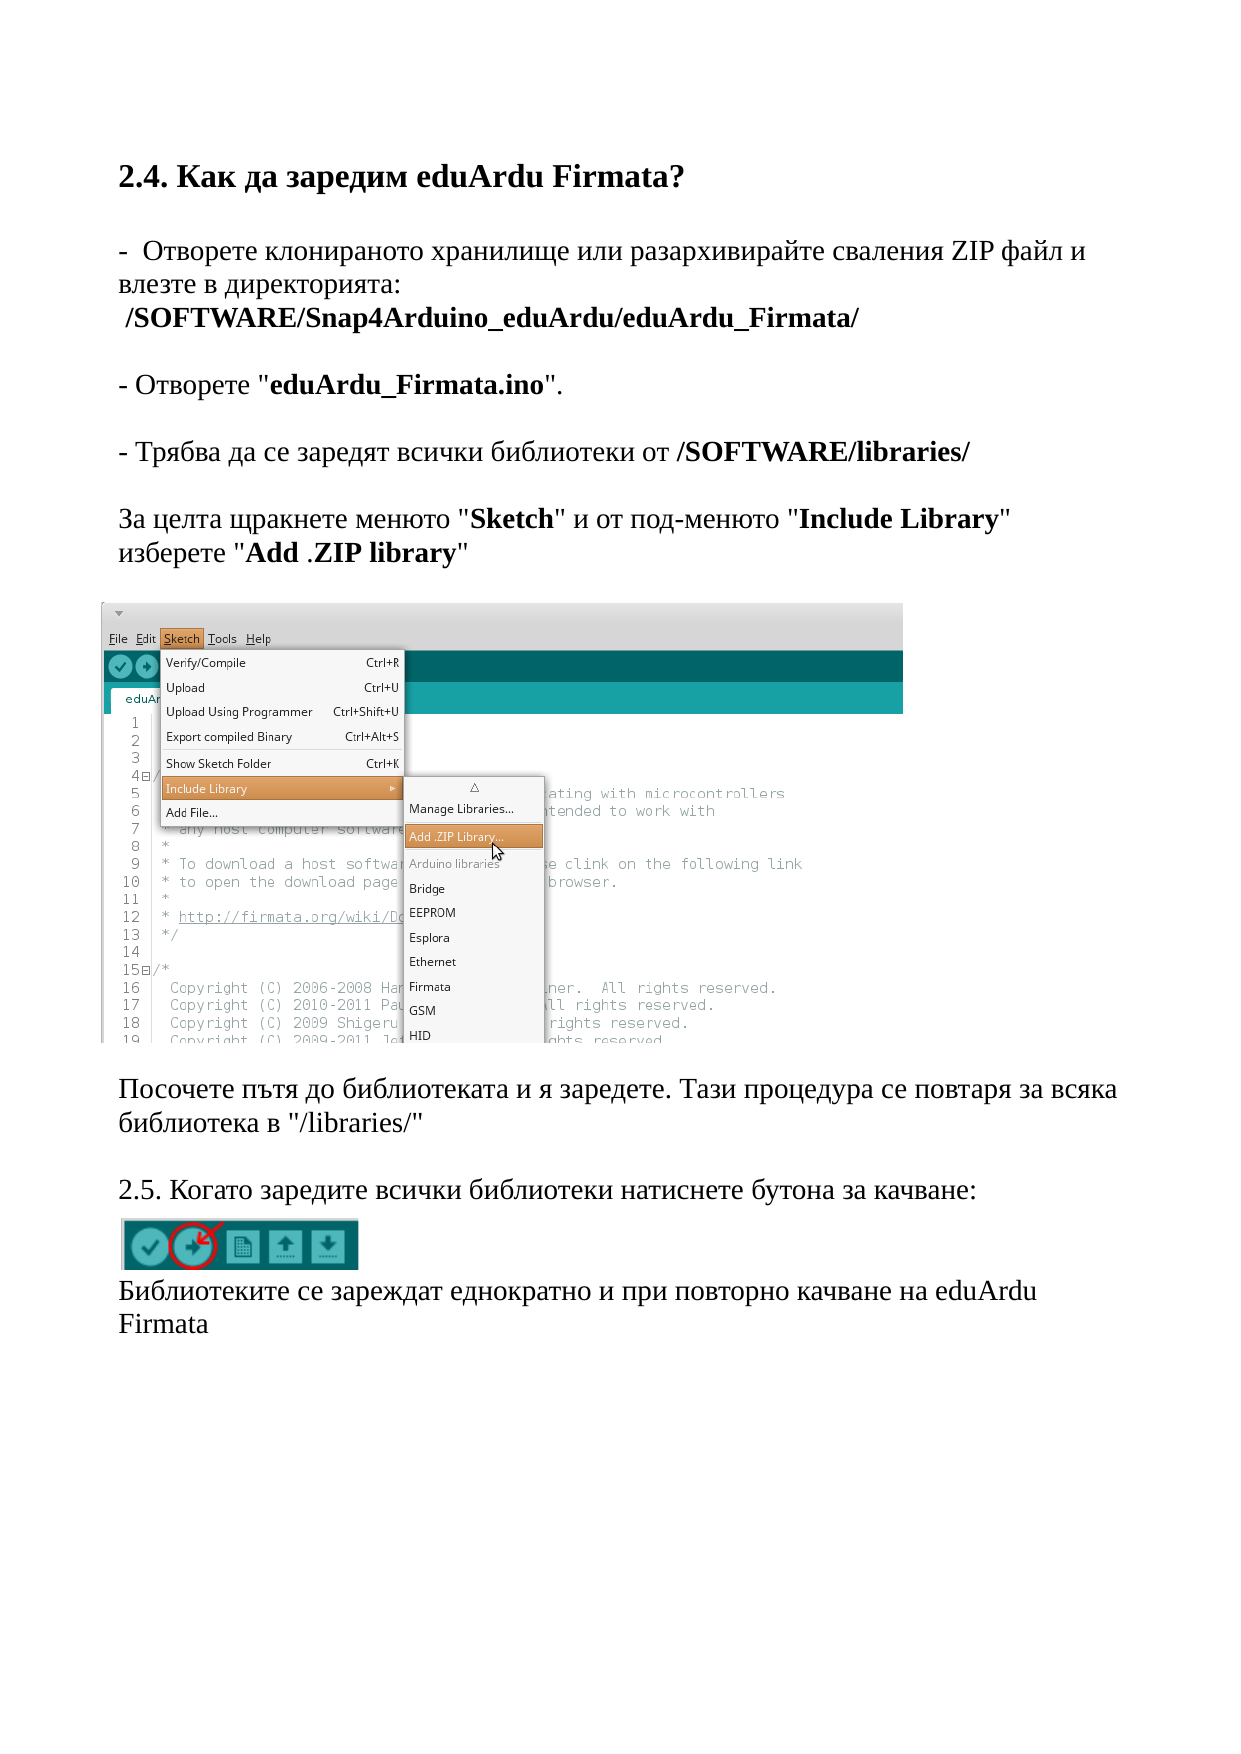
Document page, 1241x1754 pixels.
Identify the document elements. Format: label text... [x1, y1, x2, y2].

picture [121, 1218, 359, 1270]
text За целта щракнете менюто "Sketch" и от под-менюто "Include Library" изберете "Add .ZIP library" [118, 501, 1122, 568]
picture [101, 602, 903, 1043]
text Посочете пътя до библиотеката и я заредете. Тази процедура се повтаря за всяка библиотека в "/libraries/" [118, 1072, 1122, 1139]
text - Трябва да се заредят всички библиотеки от /SOFTWARE/libraries/ [118, 434, 1122, 468]
text Библиотеките се зареждат еднократно и при повторно качване на eduArdu Firmata [118, 1273, 1122, 1340]
text - Отворете клонираното хранилище или разархивирайте сваления ZIP файл и влезте в директорията: [118, 233, 1122, 300]
text 2.4. Как да заредим eduArdu Firmata? [118, 156, 1122, 195]
text 2.5. Когато заредите всички библиотеки натиснете бутона за качване: [118, 1172, 1122, 1239]
text /SOFTWARE/Snap4Arduino_eduArdu/eduArdu_Firmata/ [118, 300, 1122, 334]
text - Отворете "eduArdu_Firmata.ino". [118, 334, 1122, 401]
